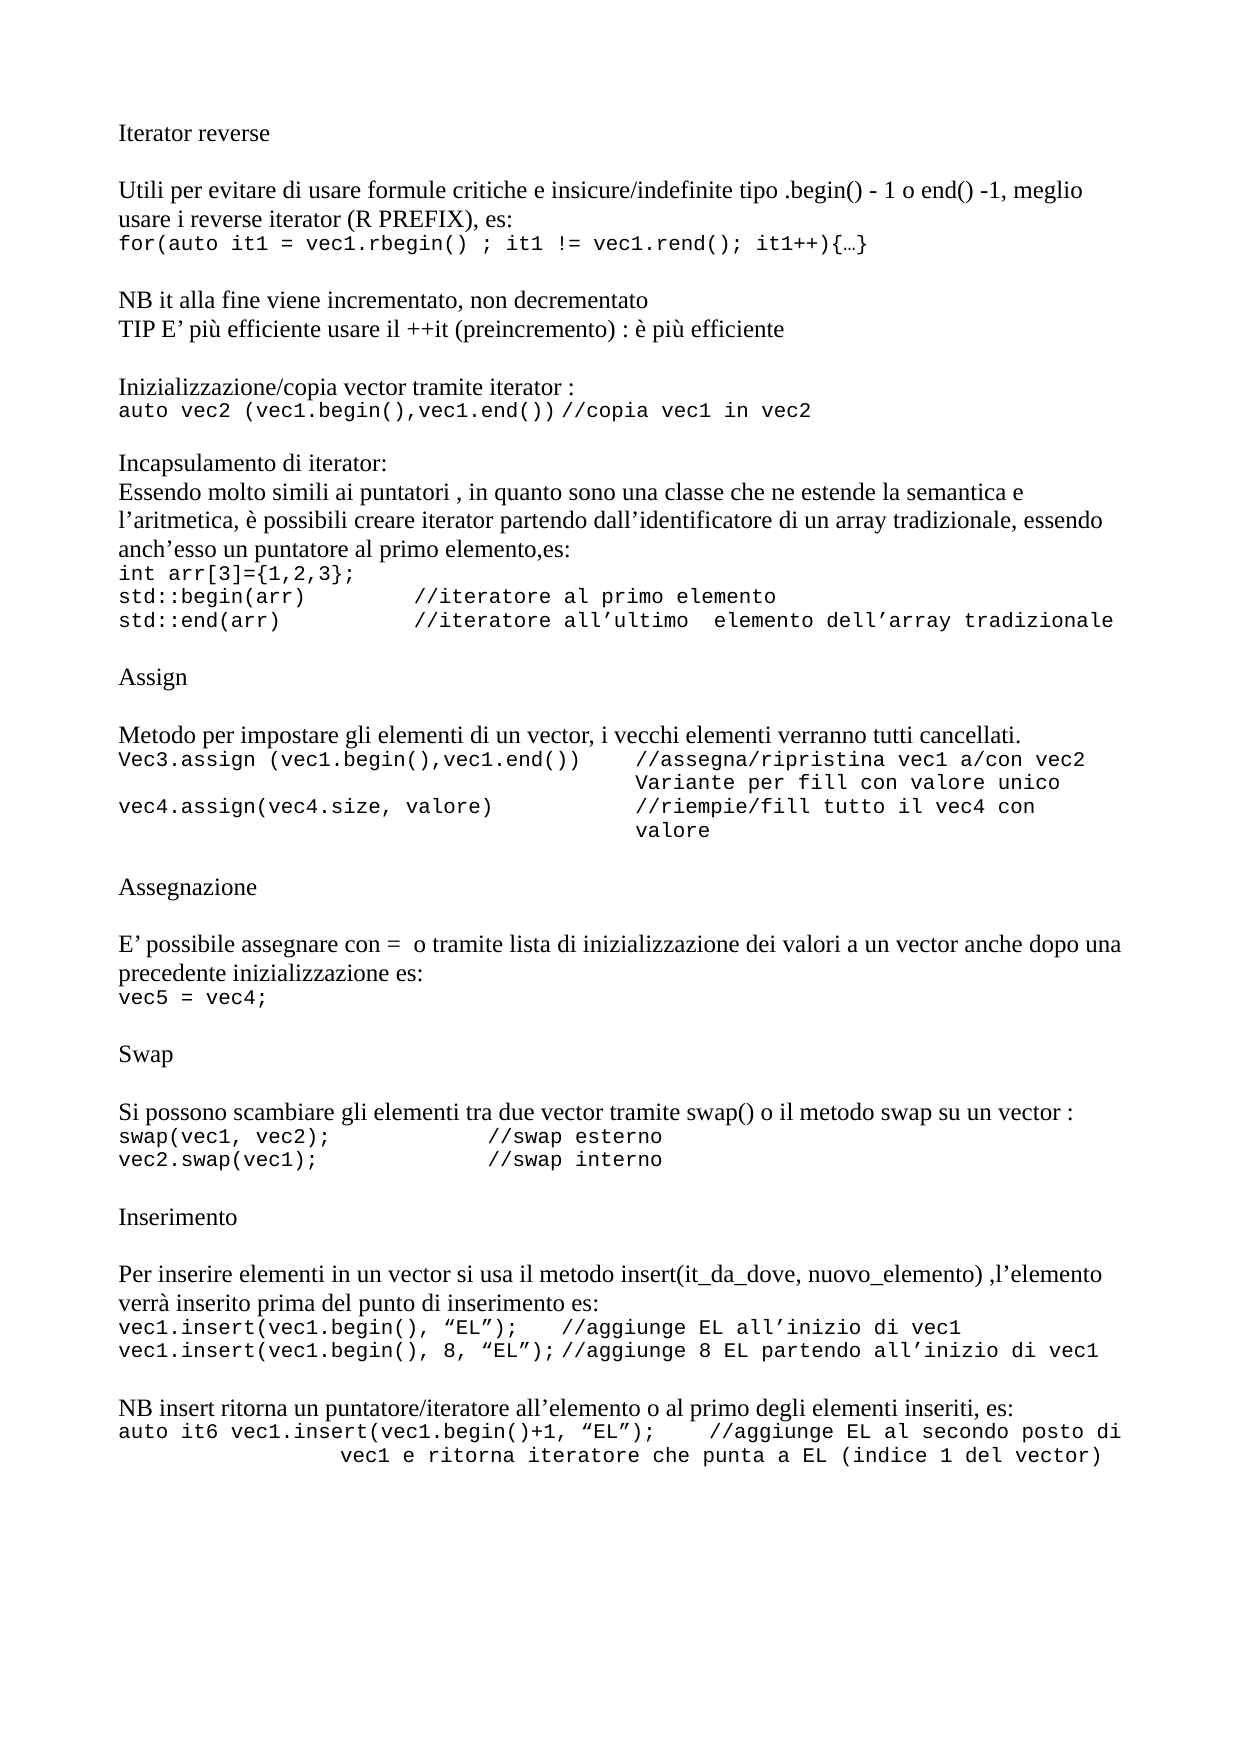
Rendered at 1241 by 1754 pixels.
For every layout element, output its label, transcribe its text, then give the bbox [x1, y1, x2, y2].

text Iterator reverse [118, 118, 1122, 147]
text Inserimento [118, 1202, 1122, 1231]
text vec4.assign(vec4.size, valore) //riempie/fill tutto il vec4 con valore [118, 796, 1122, 843]
text vec2.swap(vec1); //swap interno [118, 1149, 1122, 1173]
text std::begin(arr) //iteratore al primo elemento [118, 586, 1122, 610]
text NB it alla fine viene incrementato, non decrementato [118, 286, 1122, 314]
text Assign [118, 662, 1122, 691]
text TIP E’ più efficiente usare il ++it (preincremento) : è più efficiente [118, 314, 1122, 343]
text Assegnazione [118, 872, 1122, 901]
text Metodo per impostare gli elementi di un vector, i vecchi elementi verranno tutti cancellati. [118, 720, 1122, 749]
text Swap [118, 1039, 1122, 1068]
text Si possono scambiare gli elementi tra due vector tramite swap() o il metodo swap su un vector : [118, 1097, 1122, 1126]
text Variante per fill con valore unico [118, 772, 1122, 796]
text Per inserire elementi in un vector si usa il metodo insert(it_da_dove, nuovo_elemento) ,l’elemento verrà inserito prima del punto di inserimento es: [118, 1259, 1122, 1317]
text Essendo molto simili ai puntatori , in quanto sono una classe che ne estende la semantica e l’aritmetica, è possibili creare iterator partendo dall’identificatore di un array tradizionale, essendo anch’esso un puntatore al primo elemento,es: [118, 477, 1122, 563]
text vec1.insert(vec1.begin(), 8, “EL”); //aggiunge 8 EL partendo all’inizio di vec1 [118, 1340, 1122, 1364]
text auto it6 vec1.insert(vec1.begin()+1, “EL”); //aggiunge EL al secondo posto di vec1 e ritorna iteratore che punta a EL (indice 1 del vector) [118, 1422, 1122, 1469]
text NB insert ritorna un puntatore/iteratore all’elemento o al primo degli elementi inseriti, es: [118, 1393, 1122, 1422]
text Vec3.assign (vec1.begin(),vec1.end()) //assegna/ripristina vec1 a/con vec2 [118, 749, 1122, 772]
text vec1.insert(vec1.begin(), “EL”); //aggiunge EL all’inizio di vec1 [118, 1317, 1122, 1340]
text swap(vec1, vec2); //swap esterno [118, 1126, 1122, 1149]
text vec5 = vec4; [118, 987, 1122, 1011]
text for(auto it1 = vec1.rbegin() ; it1 != vec1.rend(); it1++){…} [118, 233, 1122, 257]
text Utili per evitare di usare formule critiche e insicure/indefinite tipo .begin() - 1 o end() -1, meglio usare i reverse iterator (R PREFIX), es: [118, 176, 1122, 233]
text int arr[3]={1,2,3}; [118, 563, 1122, 586]
text auto vec2 (vec1.begin(),vec1.end()) //copia vec1 in vec2 [118, 401, 1122, 424]
text E’ possibile assegnare con = o tramite lista di inizializzazione dei valori a un vector anche dopo una precedente inizializzazione es: [118, 929, 1122, 987]
text std::end(arr) //iteratore all’ultimo elemento dell’array tradizionale [118, 610, 1122, 634]
text Inizializzazione/copia vector tramite iterator : [118, 372, 1122, 401]
text Incapsulamento di iterator: [118, 448, 1122, 477]
